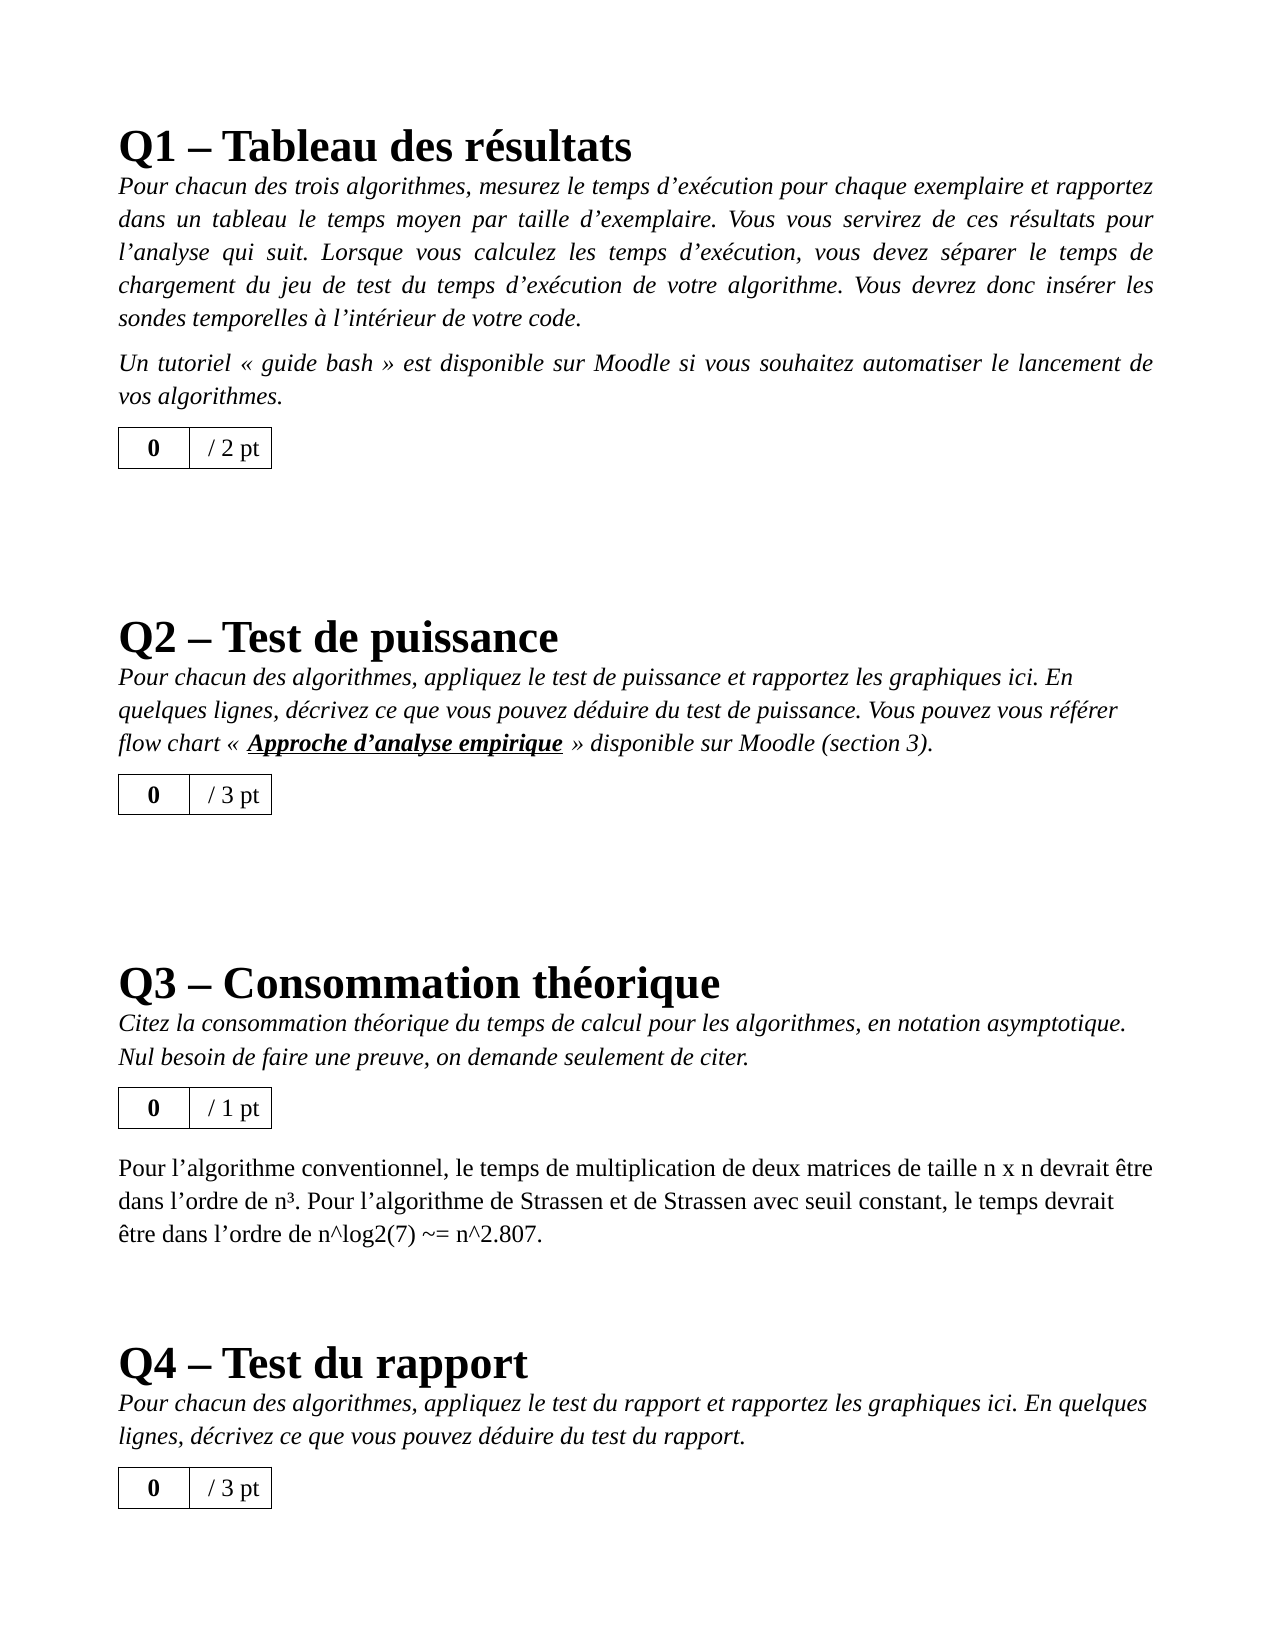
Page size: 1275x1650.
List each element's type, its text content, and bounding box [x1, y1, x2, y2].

subtitle Q3 – Consommation théorique [118, 956, 1157, 1008]
table_header / 1 pt [190, 1088, 271, 1128]
table_header 0 [119, 428, 189, 468]
table_header / 3 pt [190, 1468, 271, 1507]
text Pour chacun des algorithmes, appliquez le test du rapport et rapportez les graphiques ici. En quelques lignes, décrivez ce que vous pouvez déduire du test du rapport. [118, 1388, 1157, 1450]
text Un tutoriel « guide bash » est disponible sur Moodle si vous souhaitez automatiser le lancement de vos algorithmes. [118, 348, 1157, 410]
table_header 0 [119, 1088, 189, 1128]
text Pour chacun des trois algorithmes, mesurez le temps d’exécution pour chaque exemplaire et rapportez dans un tableau le temps moyen par taille d’exemplaire. Vous vous servirez de ces résultats pour l’analyse qui suit. Lorsque vous calculez les temps d’exécution, vous devez séparer le temps de chargement du jeu de test du temps d’exécution de votre algorithme. Vous devrez donc insérer les sondes temporelles à l’intérieur de votre code. [118, 171, 1157, 332]
subtitle Q4 – Test du rapport [118, 1335, 1157, 1388]
table_header 0 [119, 1468, 189, 1507]
subtitle Q1 – Tableau des résultats [118, 118, 1157, 171]
table_header / 2 pt [190, 428, 271, 468]
table_header / 3 pt [190, 775, 271, 814]
subtitle Q2 – Test de puissance [118, 609, 1157, 662]
text Citez la consommation théorique du temps de calcul pour les algorithmes, en notation asymptotique. Nul besoin de faire une preuve, on demande seulement de citer. [118, 1008, 1157, 1070]
text Pour l’algorithme conventionnel, le temps de multiplication de deux matrices de taille n x n devrait être dans l’ordre de n³. Pour l’algorithme de Strassen et de Strassen avec seuil constant, le temps devrait être dans l’ordre de n^log2(7) ~= n^2.807. [118, 1153, 1157, 1248]
text Pour chacun des algorithmes, appliquez le test de puissance et rapportez les graphiques ici. En quelques lignes, décrivez ce que vous pouvez déduire du test de puissance. Vous pouvez vous référer flow chart « Approche d’analyse empirique » disponible sur Moodle (section 3). [118, 662, 1157, 757]
table_header 0 [119, 775, 189, 814]
